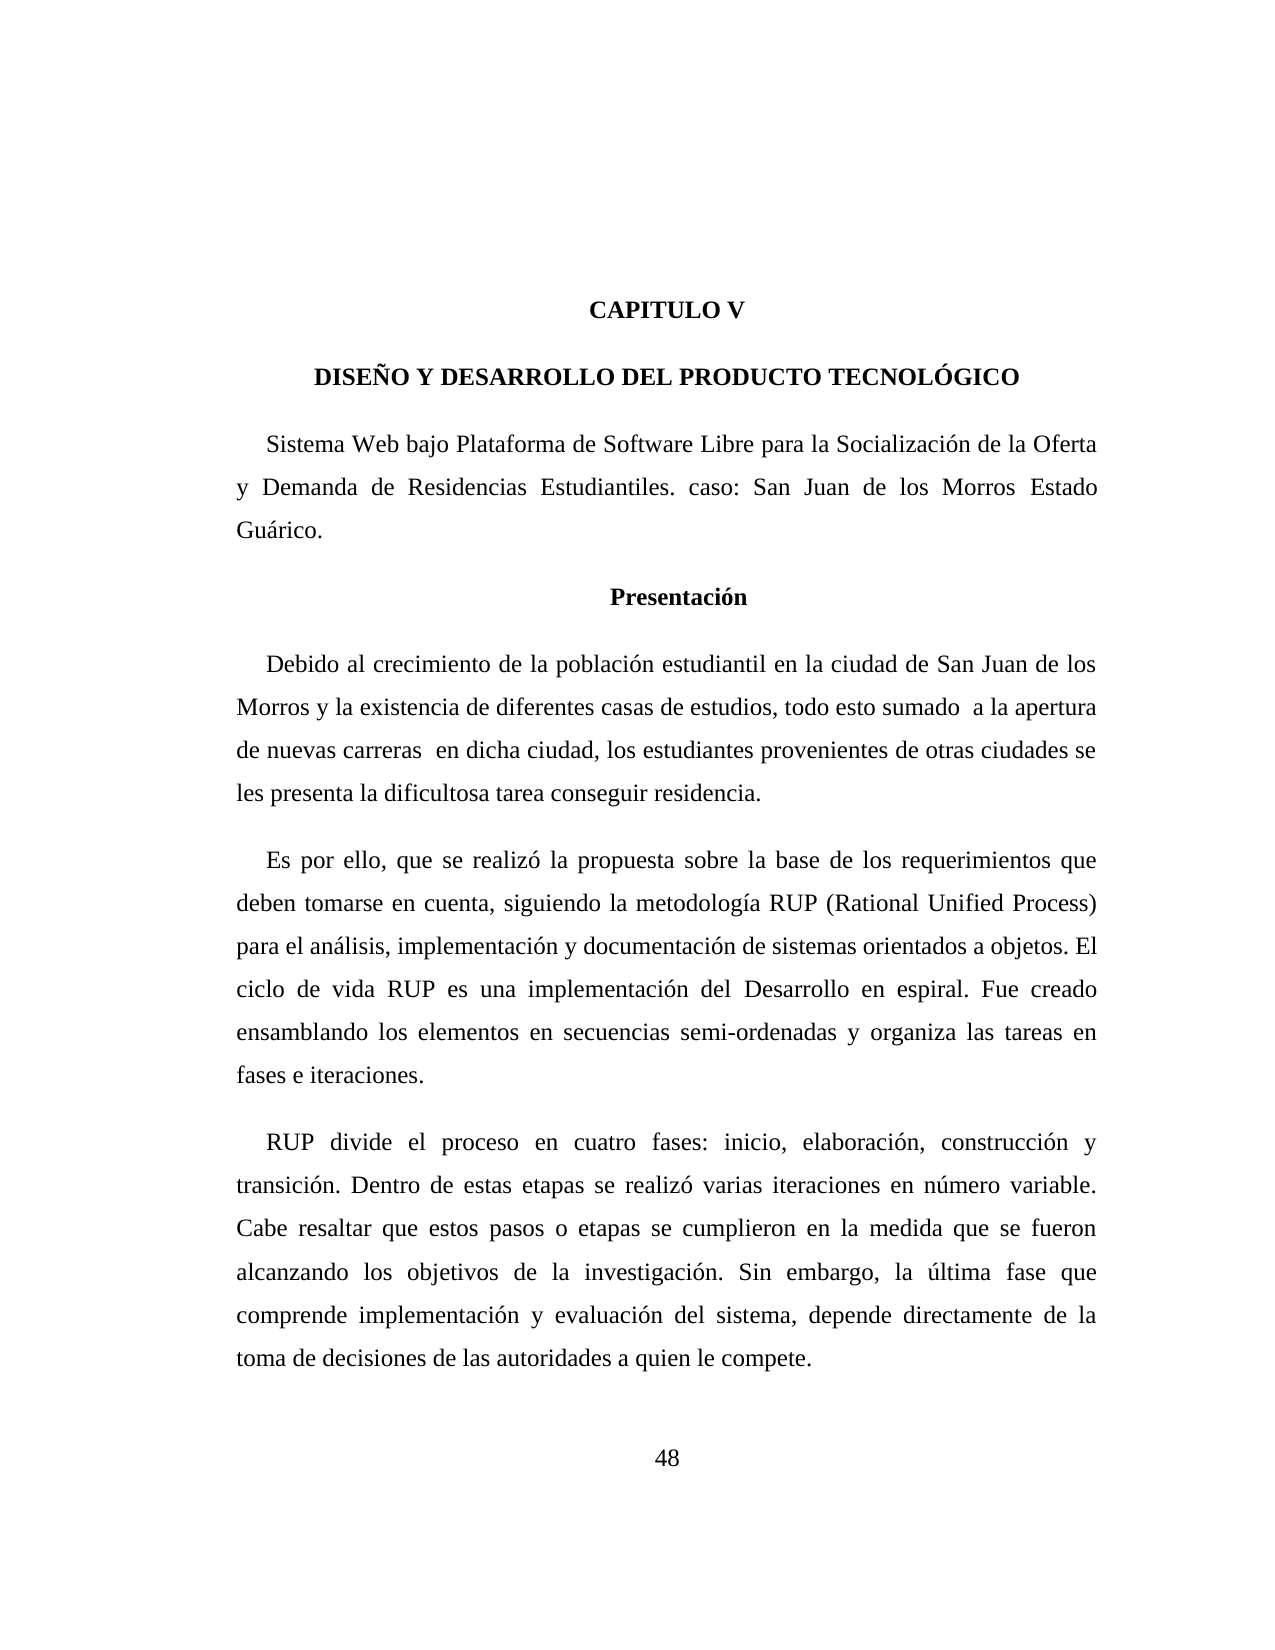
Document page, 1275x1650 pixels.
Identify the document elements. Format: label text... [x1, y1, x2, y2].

text RUP divide el proceso en cuatro fases: inicio, elaboración, construcción y transición. Dentro de estas etapas se realizó varias iteraciones en número variable. Cabe resaltar que estos pasos o etapas se cumplieron en la medida que se fueron alcanzando los objetivos de la investigación. Sin embargo, la última fase que comprende implementación y evaluación del sistema, depende directamente de la toma de decisiones de las autoridades a quien le compete. [236, 1127, 1098, 1372]
text Debido al crecimiento de la población estudiantil en la ciudad de San Juan de los Morros y la existencia de diferentes casas de estudios, todo esto sumado a la apertura de nuevas carreras en dicha ciudad, los estudiantes provenientes de otras ciudades se les presenta la dificultosa tarea conseguir residencia. [236, 649, 1098, 807]
text Sistema Web bajo Plataforma de Software Libre para la Socialización de la Oferta y Demanda de Residencias Estudiantiles. caso: San Juan de los Morros Estado Guárico. [236, 429, 1098, 544]
subtitle CAPITULO V [236, 295, 1098, 324]
subtitle Diseño y Desarrollo del Producto Tecnológico [236, 362, 1098, 391]
subtitle Presentación [236, 582, 1098, 611]
text Es por ello, que se realizó la propuesta sobre la base de los requerimientos que deben tomarse en cuenta, siguiendo la metodología RUP (Rational Unified Process) para el análisis, implementación y documentación de sistemas orientados a objetos. El ciclo de vida RUP es una implementación del Desarrollo en espiral. Fue creado ensamblando los elementos en secuencias semi-ordenadas y organiza las tareas en fases e iteraciones. [236, 845, 1098, 1089]
